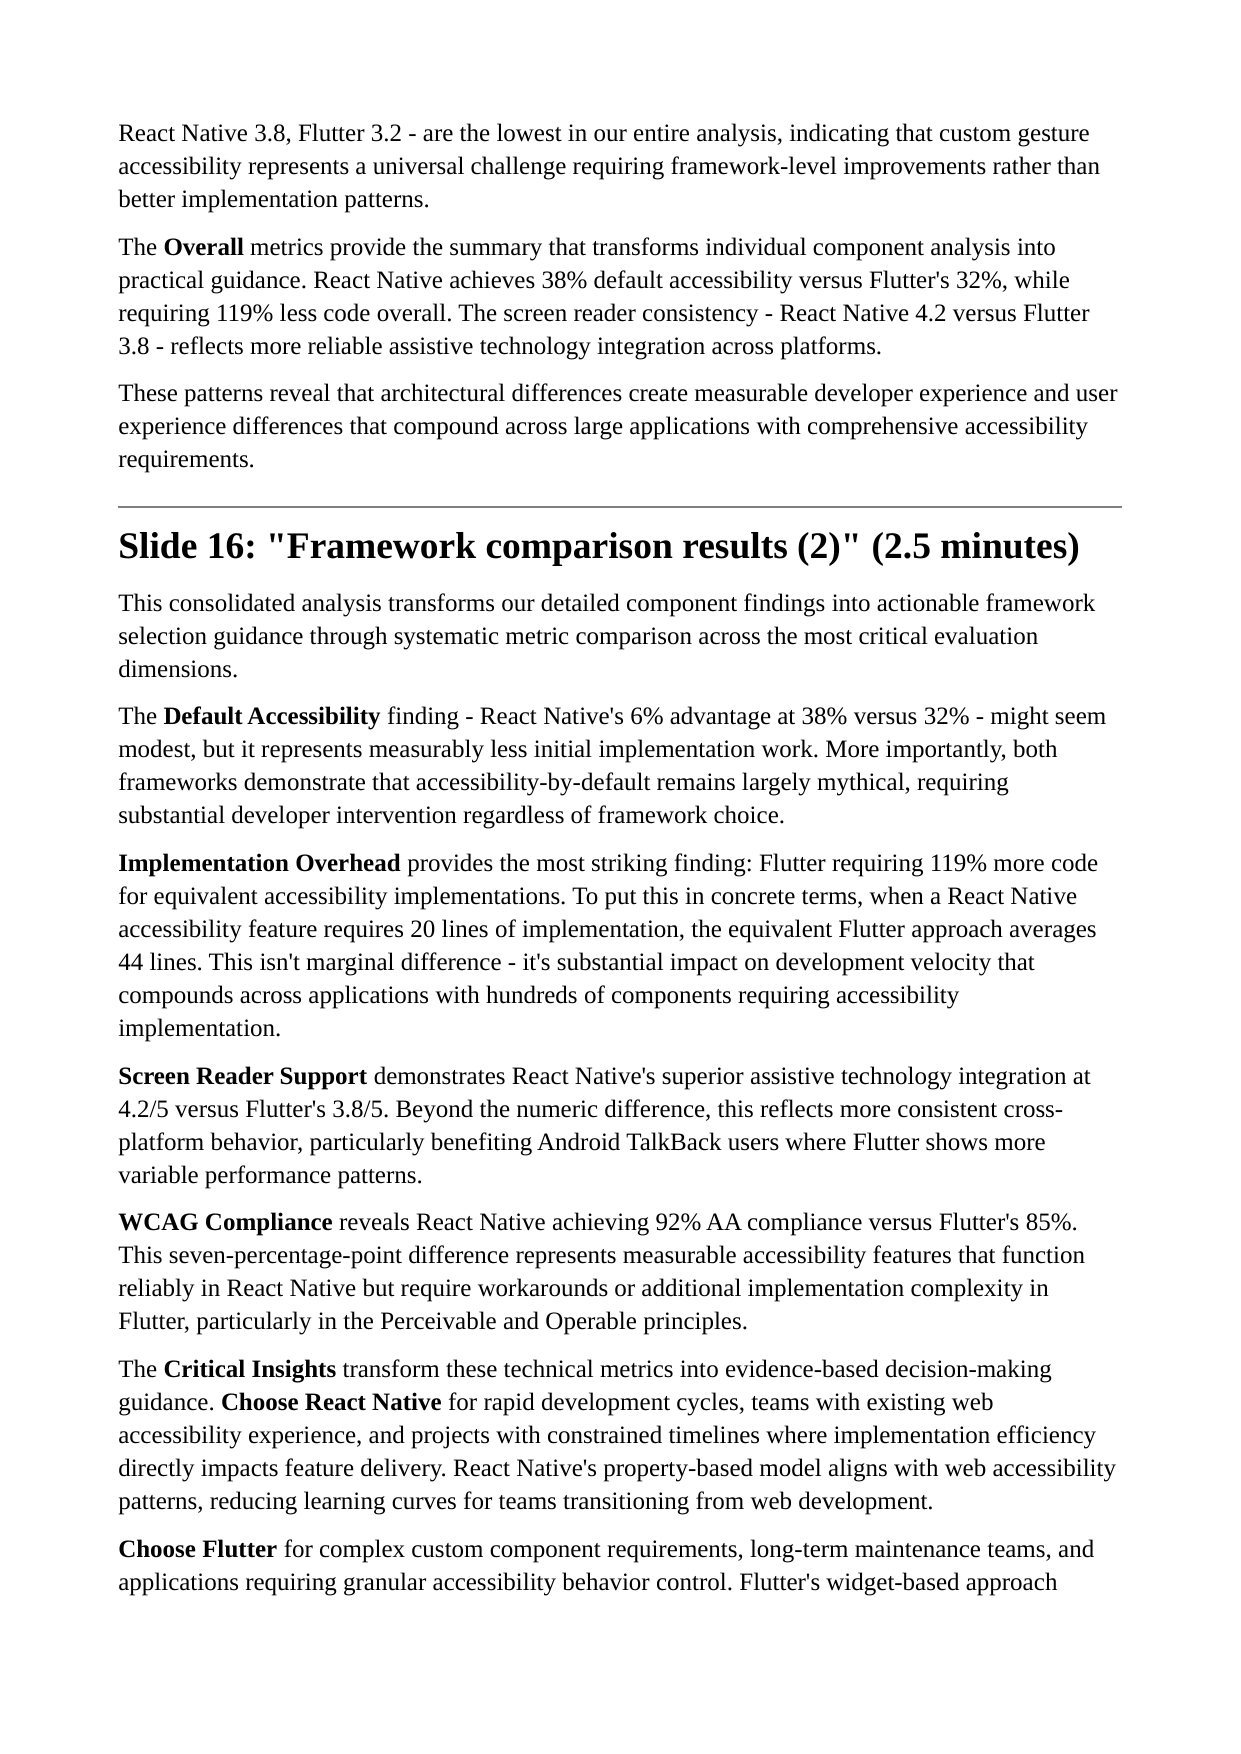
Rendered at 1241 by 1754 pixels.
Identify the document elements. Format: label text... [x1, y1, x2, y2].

text - React Native 3.8, Flutter 3.2 - are the lowest in our entire analysis, indicating that custom gesture accessibility represents a universal challenge requiring framework-level improvements rather than better implementation patterns. [118, 118, 1122, 213]
text WCAG Compliance reveals React Native achieving 92% AA compliance versus Flutter's 85%. This seven-percentage-point difference represents measurable accessibility features that function reliably in React Native but require workarounds or additional implementation complexity in Flutter, particularly in the Perceivable and Operable principles. [118, 1207, 1122, 1335]
text Screen Reader Support demonstrates React Native's superior assistive technology integration at 4.2/5 versus Flutter's 3.8/5. Beyond the numeric difference, this reflects more consistent cross-platform behavior, particularly benefiting Android TalkBack users where Flutter shows more variable performance patterns. [118, 1061, 1122, 1188]
text This consolidated analysis transforms our detailed component findings into actionable framework selection guidance through systematic metric comparison across the most critical evaluation dimensions. [118, 588, 1122, 682]
text The Critical Insights transform these technical metrics into evidence-based decision-making guidance. Choose React Native for rapid development cycles, teams with existing web accessibility experience, and projects with constrained timelines where implementation efficiency directly impacts feature delivery. React Native's property-based model aligns with web accessibility patterns, reducing learning curves for teams transitioning from web development. [118, 1354, 1122, 1515]
text The Default Accessibility finding - React Native's 6% advantage at 38% versus 32% - might seem modest, but it represents measurably less initial implementation work. More importantly, both frameworks demonstrate that accessibility-by-default remains largely mythical, requiring substantial developer intervention regardless of framework choice. [118, 701, 1122, 829]
text Implementation Overhead provides the most striking finding: Flutter requiring 119% more code for equivalent accessibility implementations. To put this in concrete terms, when a React Native accessibility feature requires 20 lines of implementation, the equivalent Flutter approach averages 44 lines. This isn't marginal difference - it's substantial impact on development velocity that compounds across applications with hundreds of components requiring accessibility implementation. [118, 848, 1122, 1042]
text The Overall metrics provide the summary that transforms individual component analysis into practical guidance. React Native achieves 38% default accessibility versus Flutter's 32%, while requiring 119% less code overall. The screen reader consistency - React Native 4.2 versus Flutter 3.8 - reflects more reliable assistive technology integration across platforms. [118, 232, 1122, 359]
text These patterns reveal that architectural differences create measurable developer experience and user experience differences that compound across large applications with comprehensive accessibility requirements. [118, 378, 1122, 473]
subtitle Slide 16: "Framework comparison results (2)" (2.5 minutes) [118, 523, 1122, 567]
text Choose Flutter for complex custom component requirements, long-term maintenance teams, and applications requiring granular accessibility behavior control. Flutter's widget-based approach [118, 1534, 1122, 1596]
